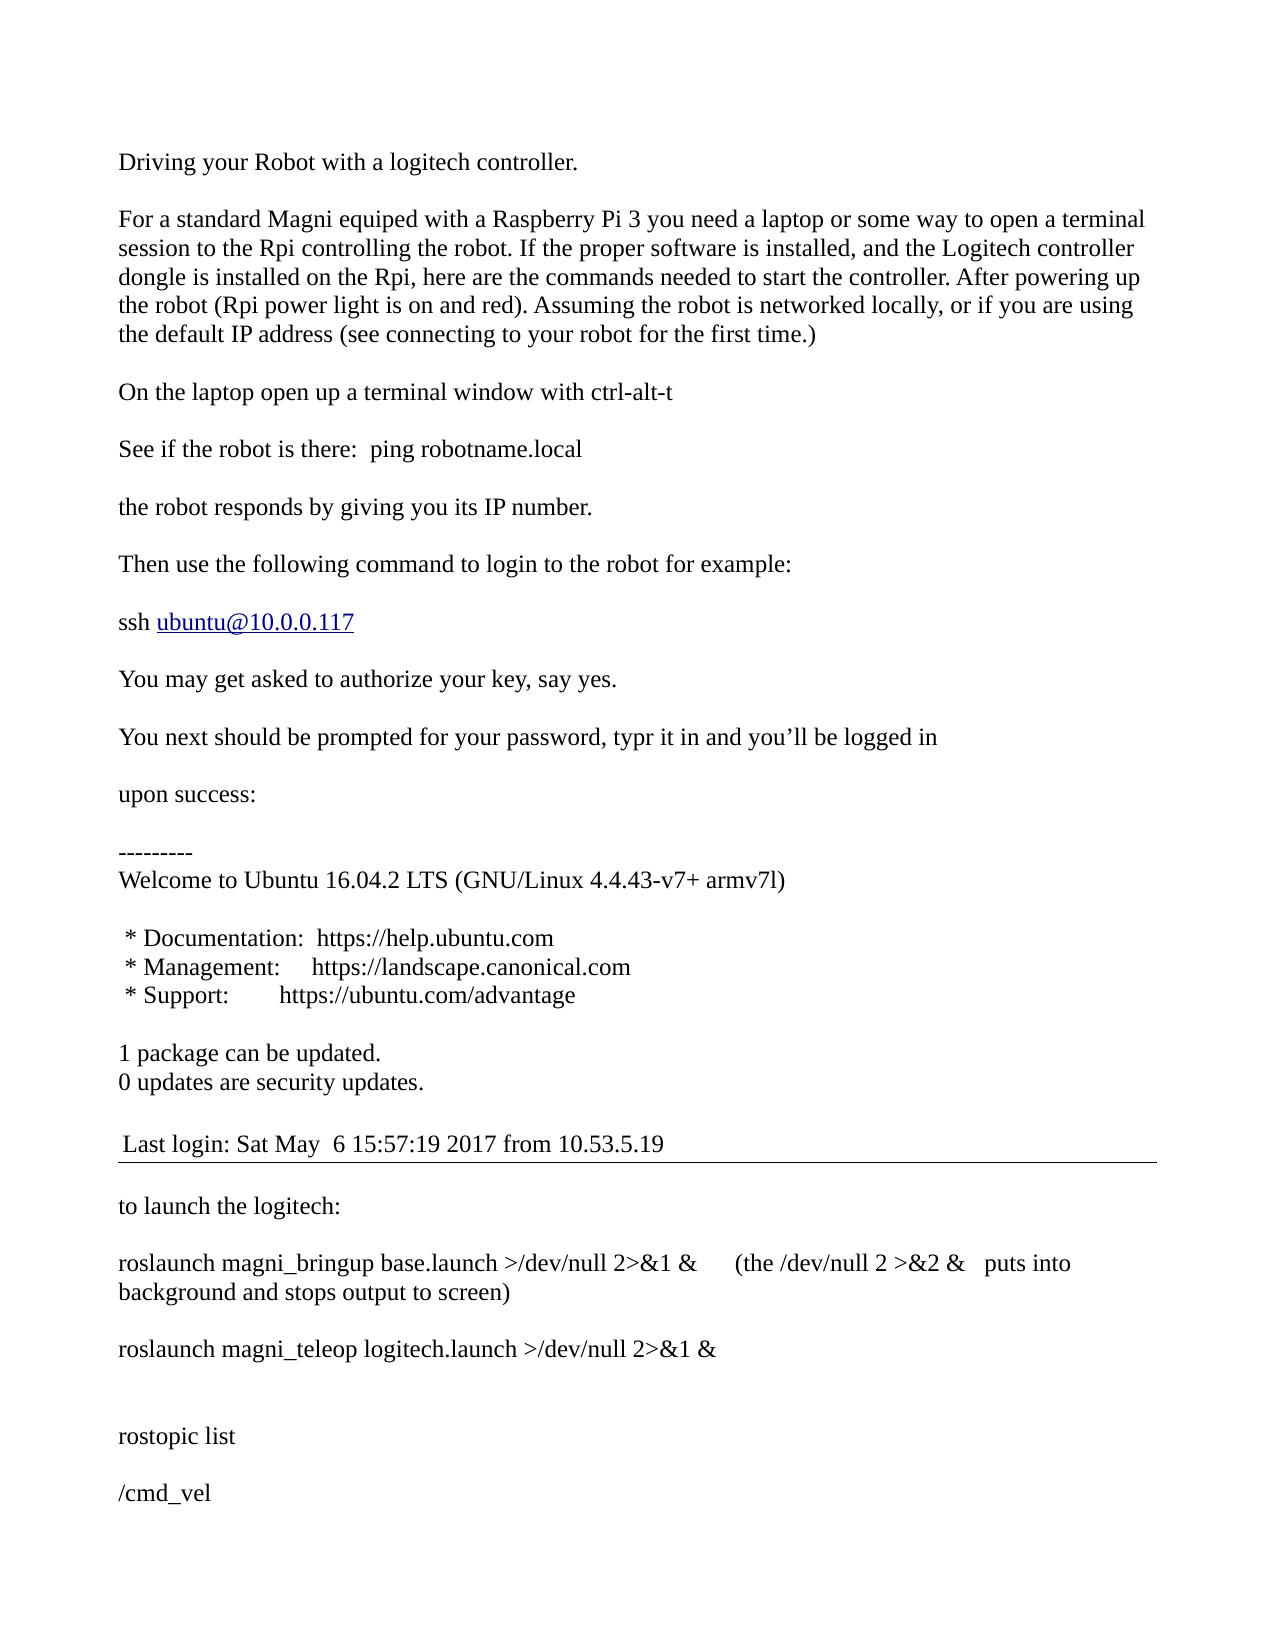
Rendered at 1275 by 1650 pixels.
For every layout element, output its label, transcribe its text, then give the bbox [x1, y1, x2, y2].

text ssh ubuntu@10.0.0.117 [118, 607, 1157, 636]
text roslaunch magni_bringup base.launch >/dev/null 2>&1 & (the /dev/null 2 >&2 & puts into background and stops output to screen) [118, 1248, 1157, 1306]
text * Management: https://landscape.canonical.com [118, 952, 1157, 981]
text Last login: Sat May 6 15:57:19 2017 from 10.53.5.19 [118, 1124, 1157, 1162]
text See if the robot is there: ping robotname.local [118, 434, 1157, 463]
text the robot responds by giving you its IP number. [118, 492, 1157, 521]
text Then use the following command to login to the robot for example: [118, 549, 1157, 578]
text /cmd_vel [118, 1478, 1157, 1507]
text Welcome to Ubuntu 16.04.2 LTS (GNU/Linux 4.4.43-v7+ armv7l) [118, 866, 1157, 894]
text You may get asked to authorize your key, say yes. [118, 664, 1157, 693]
text 1 package can be updated. [118, 1038, 1157, 1067]
text You next should be prompted for your password, typr it in and you’ll be logged in [118, 722, 1157, 751]
text Driving your Robot with a logitech controller. [118, 147, 1157, 176]
text * Documentation: https://help.ubuntu.com [118, 923, 1157, 952]
text 0 updates are security updates. [118, 1067, 1157, 1096]
text For a standard Magni equiped with a Raspberry Pi 3 you need a laptop or some way to open a terminal session to the Rpi controlling the robot. If the proper software is installed, and the Logitech controller dongle is installed on the Rpi, here are the commands needed to start the controller. After powering up the robot (Rpi power light is on and red). Assuming the robot is networked locally, or if you are using the default IP address (see connecting to your robot for the first time.) [118, 204, 1157, 348]
text rostopic list [118, 1421, 1157, 1449]
text On the laptop open up a terminal window with ctrl-alt-t [118, 377, 1157, 406]
text upon success: [118, 779, 1157, 808]
text to launch the logitech: [118, 1191, 1157, 1219]
text --------- [118, 837, 1157, 866]
text roslaunch magni_teleop logitech.launch >/dev/null 2>&1 & [118, 1334, 1157, 1363]
text * Support: https://ubuntu.com/advantage [118, 981, 1157, 1009]
